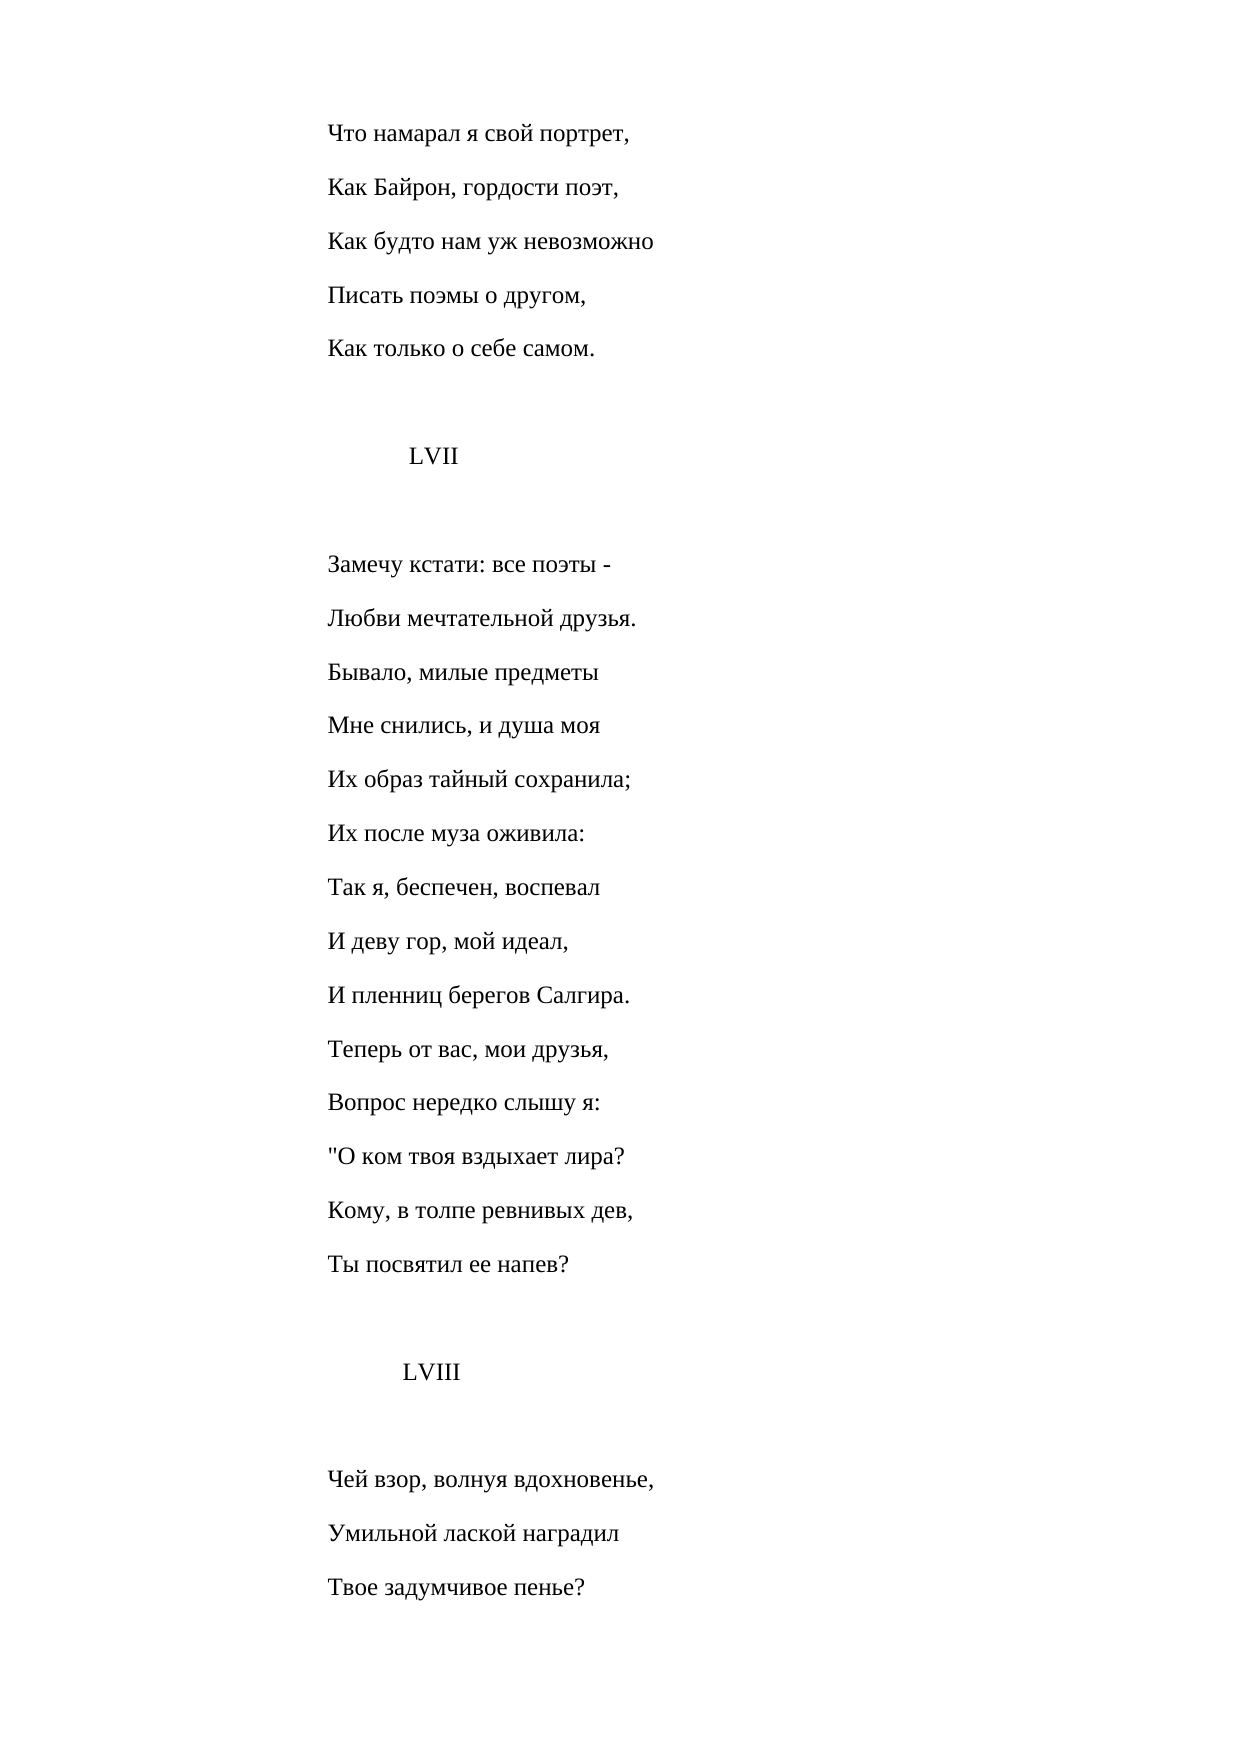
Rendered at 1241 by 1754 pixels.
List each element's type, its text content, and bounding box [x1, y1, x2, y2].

text Их образ тайный сохранила; [177, 764, 1152, 793]
text Что намарал я свой портрет, [177, 118, 1152, 147]
text LVIII [177, 1357, 1152, 1386]
text И пленниц берегов Салгира. [177, 980, 1152, 1008]
text Чей взор, волнуя вдохновенье, [177, 1464, 1152, 1493]
text Так я, беспечен, воспевал [177, 872, 1152, 901]
text Бывало, милые предметы [177, 657, 1152, 685]
text Замечу кстати: все поэты - [177, 549, 1152, 578]
text Мне снились, и душа моя [177, 711, 1152, 739]
text LVII [177, 441, 1152, 470]
text Писать поэмы о другом, [177, 280, 1152, 308]
text Как только о себе самом. [177, 333, 1152, 362]
text Кому, в толпе ревнивых дев, [177, 1195, 1152, 1224]
text Ты посвятил ее напев? [177, 1249, 1152, 1278]
text Вопрос нередко слышу я: [177, 1087, 1152, 1116]
text Теперь от вас, мои друзья, [177, 1034, 1152, 1062]
text "О ком твоя вздыхает лира? [177, 1141, 1152, 1170]
text Как Байрон, гордости поэт, [177, 172, 1152, 201]
text Как будто нам уж невозможно [177, 226, 1152, 254]
text Их после муза оживила: [177, 818, 1152, 847]
text Твое задумчивое пенье? [177, 1572, 1152, 1601]
text Любви мечтательной друзья. [177, 603, 1152, 632]
text Умильной лаской наградил [177, 1518, 1152, 1547]
text И деву гор, мой идеал, [177, 926, 1152, 955]
